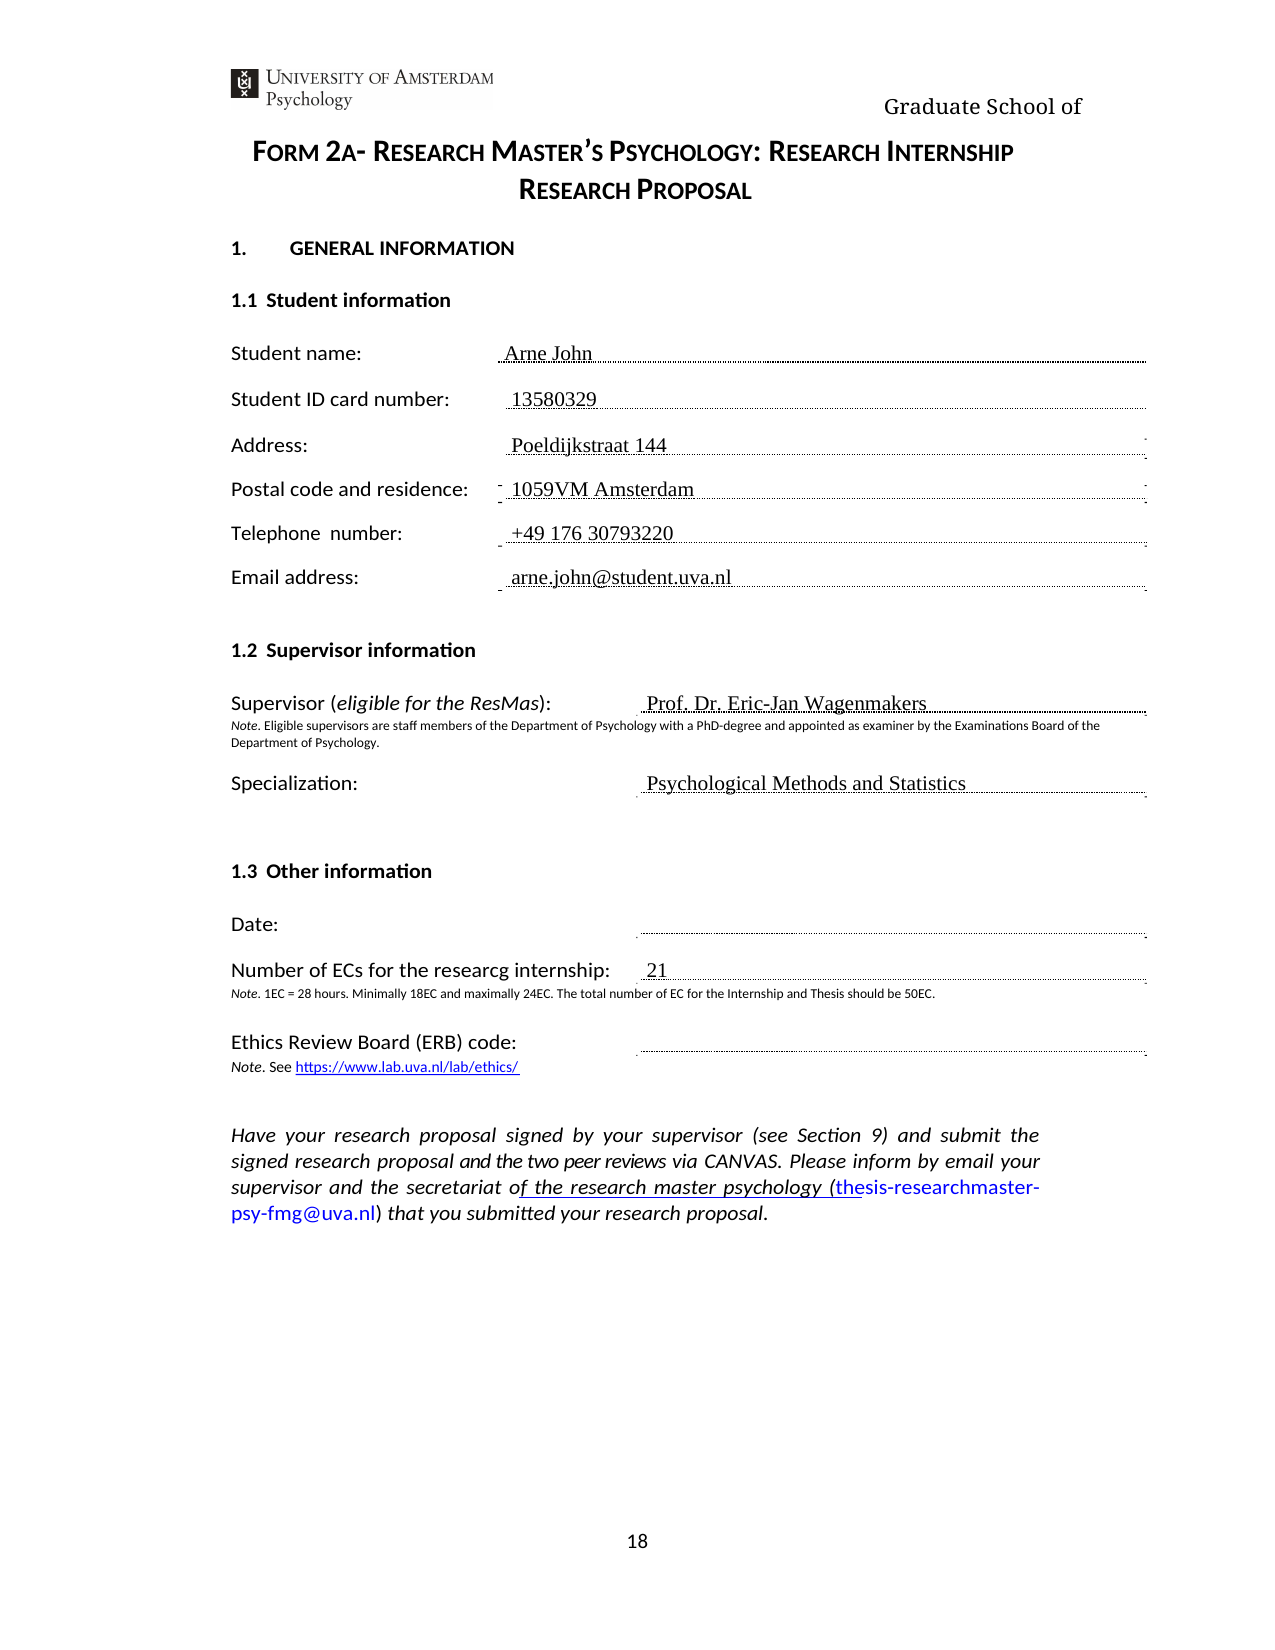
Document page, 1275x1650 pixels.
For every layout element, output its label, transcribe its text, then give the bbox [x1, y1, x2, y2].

text Number of ECs for the researcg internship: 21 [231, 957, 1187, 983]
text Student name: Arne John [231, 340, 1187, 365]
text Address: Poeldijkstraat 144 [231, 433, 1187, 458]
subtitle Student information [231, 287, 1187, 313]
text Date: [231, 911, 1187, 936]
text Note. Eligible supervisors are staff members of the Department of Psychology with a PhD-degree and appointed as examiner by the Examinations Board of the Department of Psychology. [231, 718, 1123, 751]
subtitle Supervisor information [231, 637, 1187, 663]
text Email address: arne.john@student.uva.nl [231, 564, 1187, 590]
picture [230, 69, 493, 110]
text FORM 2A- RESEARCH MASTER’S PSYCHOLOGY: RESEARCH INTERNSHIP RESEARCH PROPOSAL [252, 131, 1081, 208]
text Ethics Review Board (ERB) code: [231, 1029, 1187, 1055]
text Supervisor (eligible for the ResMas): Prof. Dr. Eric-Jan Wagenmakers [231, 690, 1187, 715]
text Note. 1EC = 28 hours. Minimally 18EC and maximally 24EC. The total number of EC for the Internship and Thesis should be 50EC. [231, 985, 1187, 1002]
text Telephone number: +49 176 30793220 [231, 520, 1187, 546]
text Postal code and residence: 1059VM Amsterdam [231, 476, 1187, 502]
subtitle Other information [231, 858, 1187, 884]
text Specialization: Psychological Methods and Statistics [231, 771, 1187, 796]
text Student ID card number: 13580329 [231, 386, 1187, 412]
text Have your research proposal signed by your supervisor (see Section 9) and submit the signed research proposal and the two peer reviews via CANVAS. Please inform by email your supervisor and the secretariat of the research master psychology (thesis-researchmaster-psy-fmg@uva.nl) that you submitted your research proposal. [231, 1122, 1040, 1226]
subtitle GENERAL INFORMATION [231, 235, 1187, 260]
text Note. See https://www.lab.uva.nl/lab/ethics/ [231, 1057, 1187, 1076]
